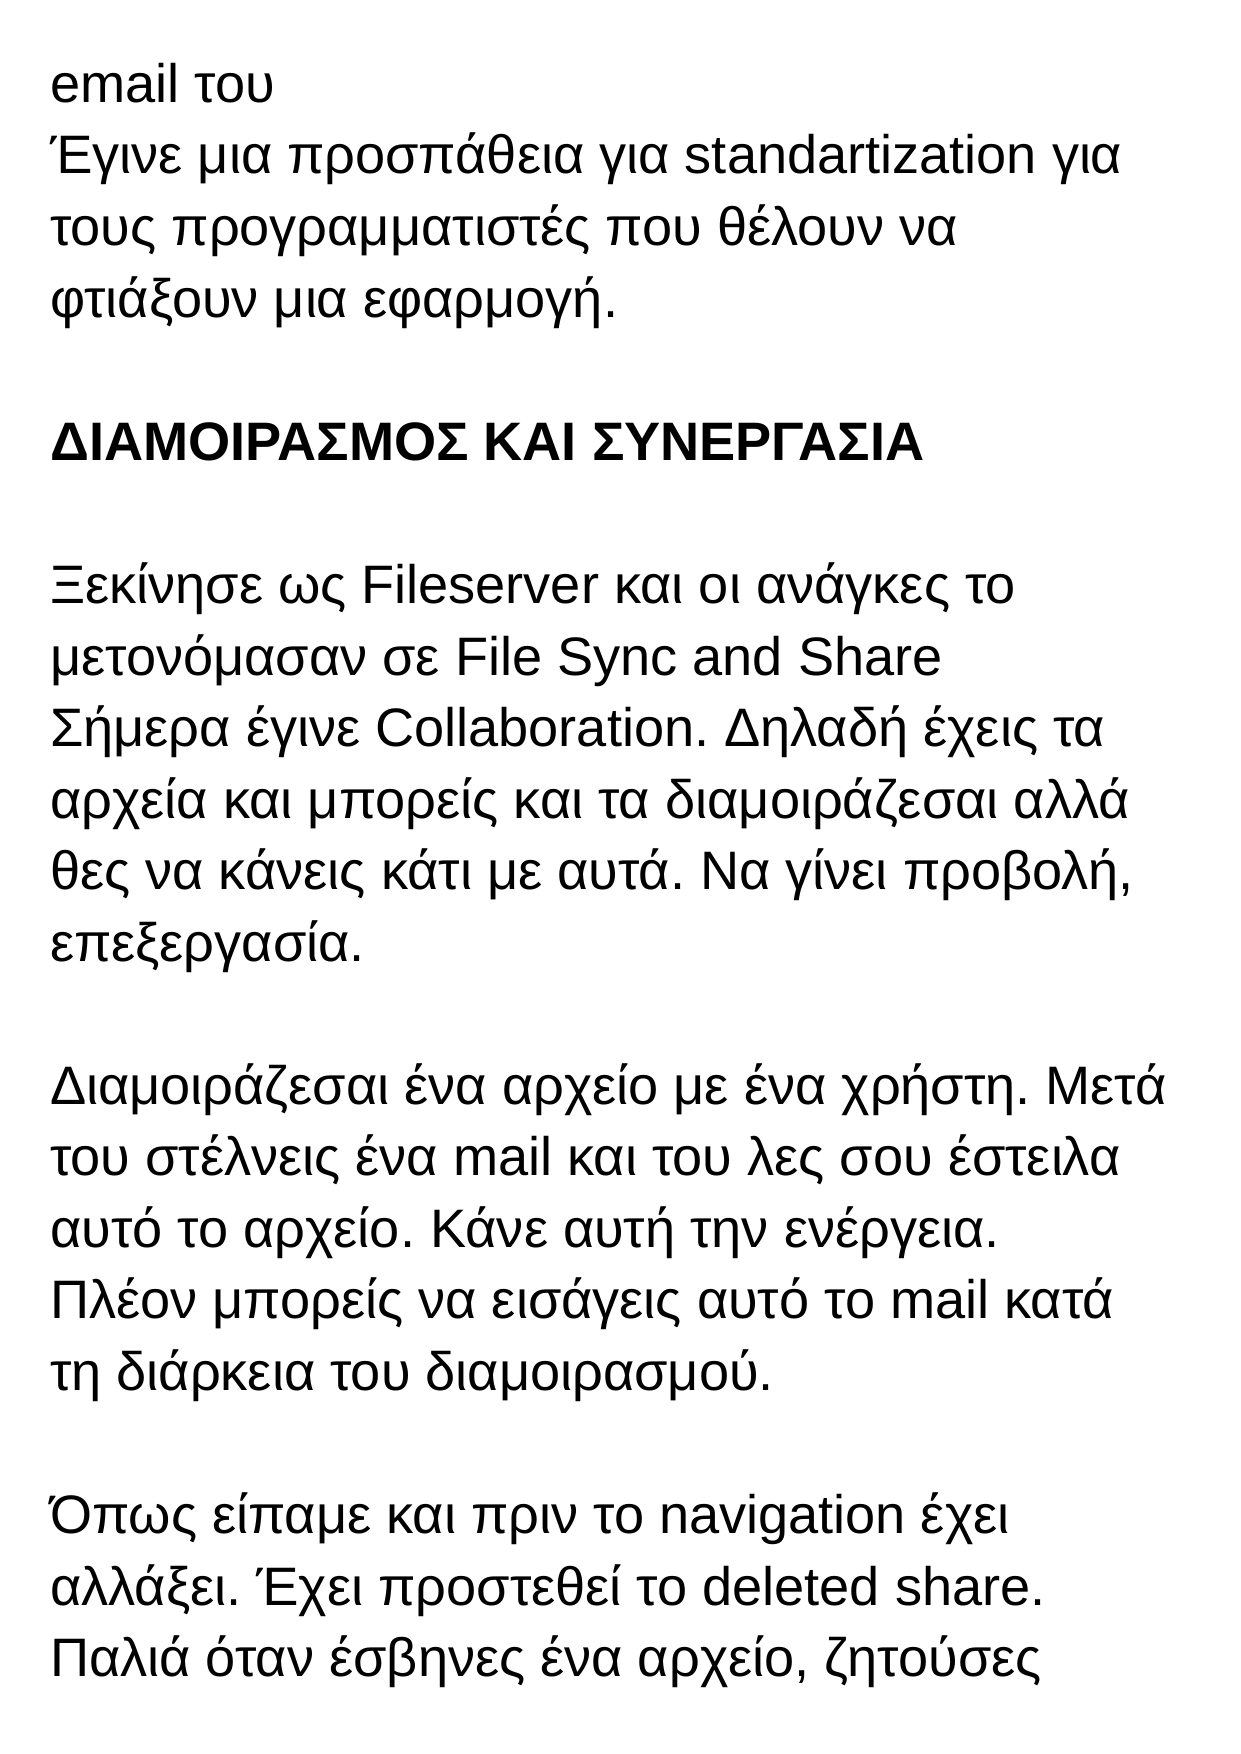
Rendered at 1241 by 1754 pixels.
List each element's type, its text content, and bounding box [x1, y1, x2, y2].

text Διαμοιράζεσαι ένα αρχείο με ένα χρήστη. Μετά του στέλνεις ένα mail και του λες σου έστειλα αυτό το αρχείο. Κάνε αυτή την ενέργεια. [50, 1053, 1178, 1259]
text Ξεκίνησε ως Fileserver και οι ανάγκες το μετονόμασαν σε File Sync and Share [50, 552, 1178, 686]
text email του [50, 52, 1178, 114]
text Έγινε μια προσπάθεια για standartization για τους προγραμματιστές που θέλουν να φτιάξουν μια εφαρμογή. [50, 123, 1178, 328]
text Πλέον μπορείς να εισάγεις αυτό το mail κατά τη διάρκεια του διαμοιρασμού. [50, 1268, 1178, 1402]
text Όπως είπαμε και πριν το navigation έχει αλλάξει. Έχει προστεθεί το deleted share. Παλιά όταν έσβηνες ένα αρχείο, ζητούσες [50, 1483, 1178, 1688]
text Σήμερα έγινε Collaboration. Δηλαδή έχεις τα αρχεία και μπορείς και τα διαμοιράζεσαι αλλά θες να κάνεις κάτι με αυτά. Να γίνει προβολή, επεξεργασία. [50, 696, 1178, 973]
text ΔΙΑΜΟΙΡΑΣΜΟΣ ΚΑΙ ΣΥΝΕΡΓΑΣΙΑ [50, 409, 1178, 472]
